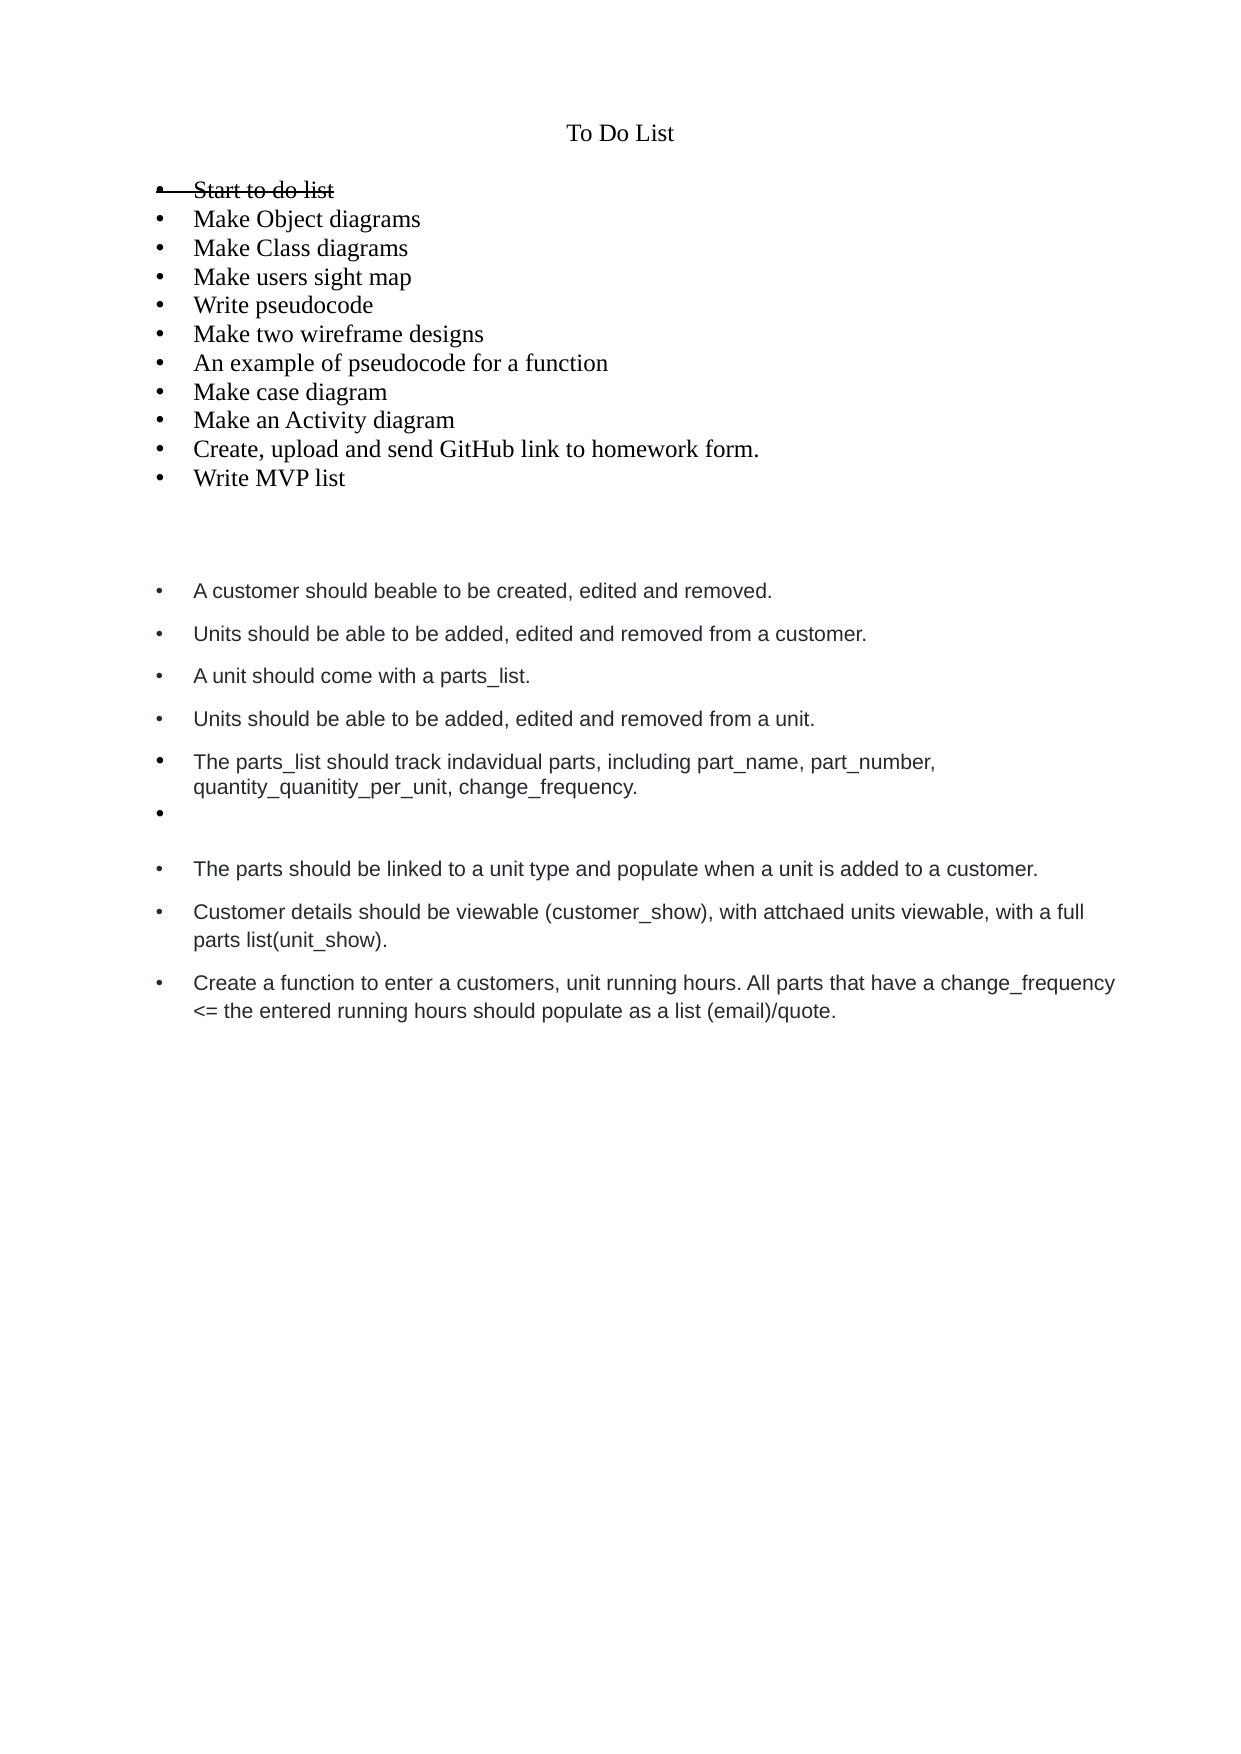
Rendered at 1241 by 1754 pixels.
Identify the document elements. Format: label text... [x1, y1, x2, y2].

list The parts should be linked to a unit type and populate when a unit is added to a customer. [156, 857, 1122, 881]
list Units should be able to be added, edited and removed from a customer. [156, 621, 1122, 646]
list A unit should come with a parts_list. [156, 664, 1122, 688]
list Create, upload and send GitHub link to homework form. [156, 434, 1122, 463]
list Write pseudocode [156, 291, 1122, 319]
list Create a function to enter a customers, unit running hours. All parts that have a change_frequency <= the entered running hours should populate as a list (email)/quote. [156, 971, 1122, 1023]
text To Do List [118, 118, 1122, 147]
list Write MVP list [156, 463, 1122, 492]
list A customer should beable to be created, edited and removed. [156, 578, 1122, 603]
list Customer details should be viewable (customer_show), with attchaed units viewable, with a full parts list(unit_show). [156, 899, 1122, 952]
list Make Class diagrams [156, 233, 1122, 262]
list Make Object diagrams [156, 204, 1122, 233]
list Start to do list [156, 176, 1122, 204]
list Units should be able to be added, edited and removed from a unit. [156, 707, 1122, 731]
list Make an Activity diagram [156, 406, 1122, 434]
list Make two wireframe designs [156, 319, 1122, 348]
list Make users sight map [156, 262, 1122, 291]
list An example of pseudocode for a function [156, 348, 1122, 377]
list Make case diagram [156, 377, 1122, 406]
list The parts_list should track indavidual parts, including part_name, part_number, quantity_quanitity_per_unit, change_frequency. [156, 749, 1122, 799]
